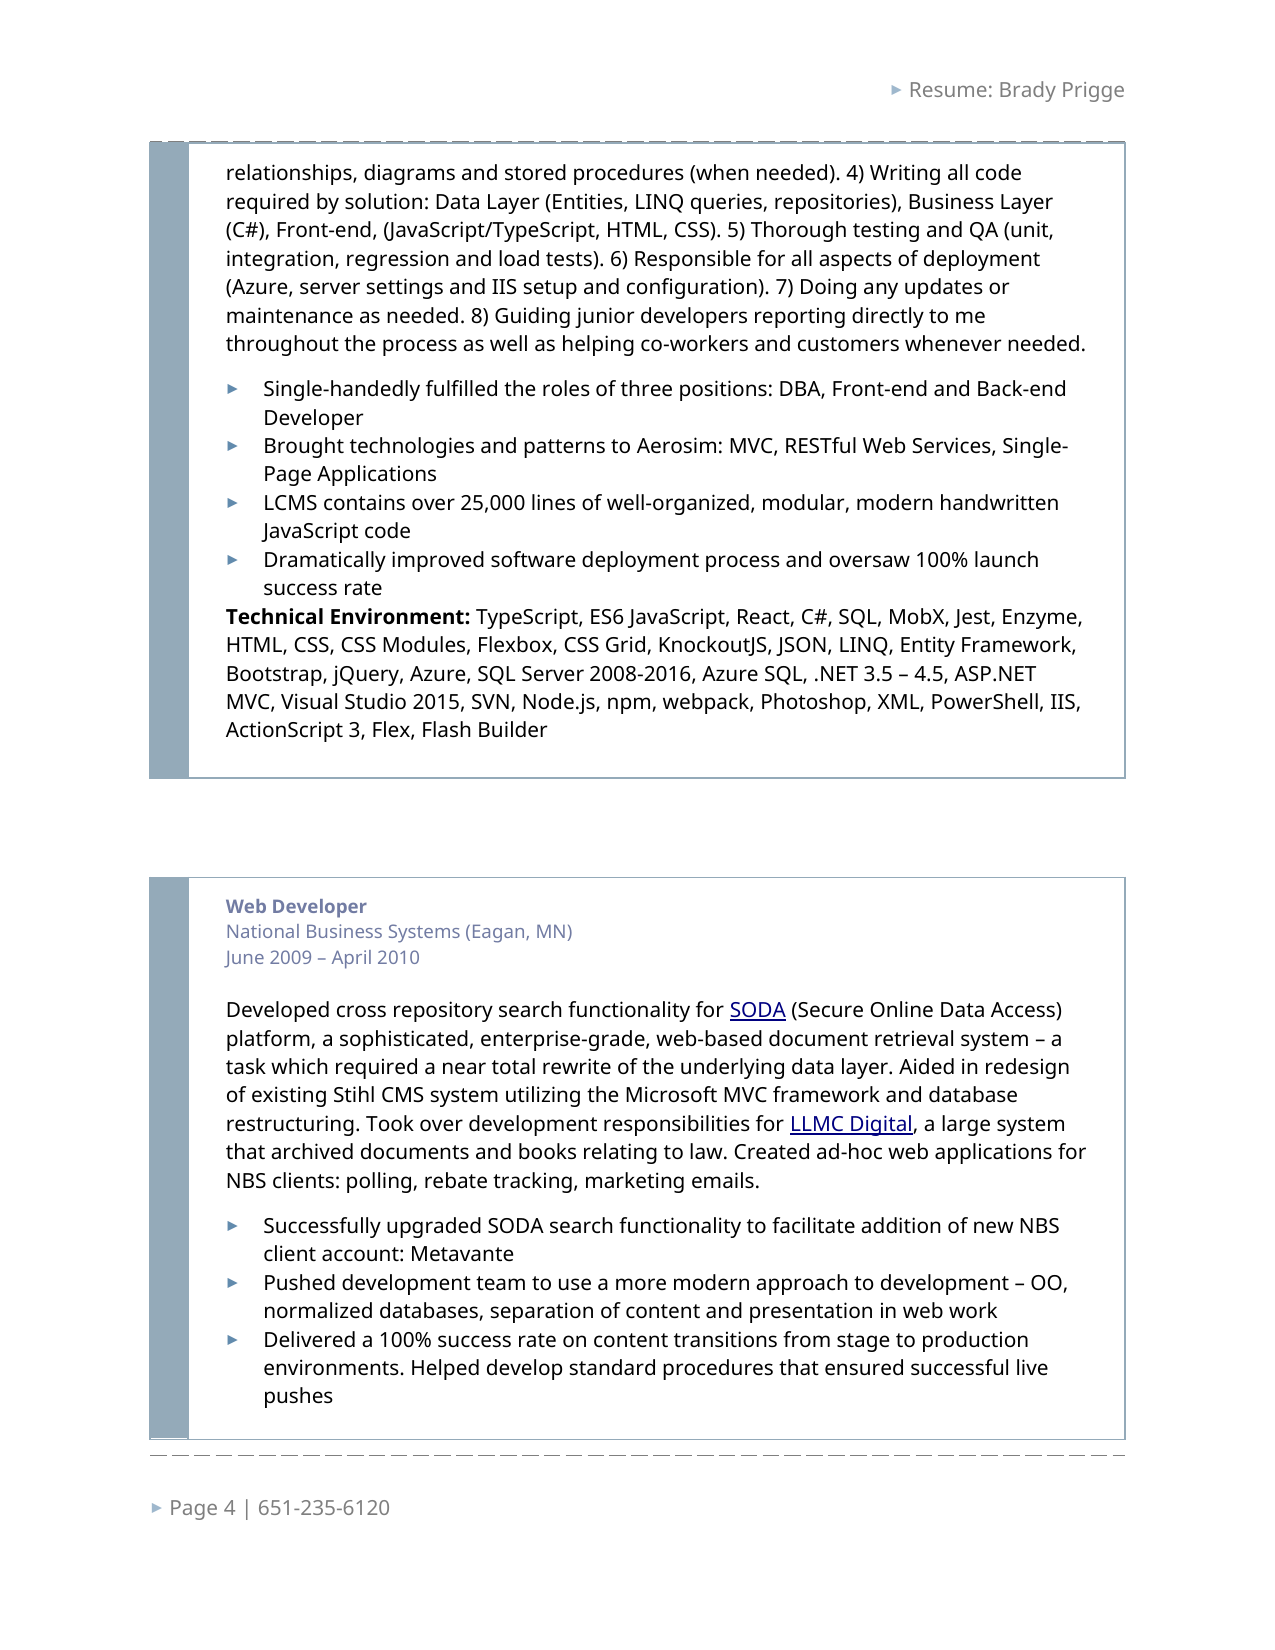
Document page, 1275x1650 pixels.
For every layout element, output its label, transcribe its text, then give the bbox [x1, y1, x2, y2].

table_cell relationships, diagrams and stored procedures (when needed). 4) Writing all code required by solution: Data Layer (Entities, LINQ queries, repositories), Business Layer (C#), Front-end, (JavaScript/TypeScript, HTML, CSS). 5) Thorough testing and QA (unit, integration, regression and load tests). 6) Responsible for all aspects of deployment (Azure, server settings and IIS setup and configuration). 7) Doing any updates or maintenance as needed. 8) Guiding junior developers reporting directly to me throughout the process as well as helping co-workers and customers whenever needed. Single-handedly fulfilled the roles of three positions: DBA, Front-end and Back-end Developer Brought technologies and patterns to Aerosim: MVC, RESTful Web Services, Single-Page Applications LCMS contains over 25,000 lines of well-organized, modular, modern handwritten JavaScript code Dramatically improved software deployment process and oversaw 100% launch success rate Technical Environment: TypeScript, ES6 JavaScript, React, C#, SQL, MobX, Jest, Enzyme, HTML, CSS, CSS Modules, Flexbox, CSS Grid, KnockoutJS, JSON, LINQ, Entity Framework, Bootstrap, jQuery, Azure, SQL Server 2008-2016, Azure SQL, .NET 3.5 – 4.5, ASP.NET MVC, Visual Studio 2015, SVN, Node.js, npm, webpack, Photoshop, XML, PowerShell, IIS, ActionScript 3, Flex, Flash Builder [189, 144, 1124, 777]
table_header Web Developer National Business Systems (Eagan, MN) June 2009 – April 2010 Developed cross repository search functionality for SODA (Secure Online Data Access) platform, a sophisticated, enterprise-grade, web-based document retrieval system – a task which required a near total rewrite of the underlying data layer. Aided in redesign of existing Stihl CMS system utilizing the Microsoft MVC framework and database restructuring. Took over development responsibilities for LLMC Digital, a large system that archived documents and books relating to law. Created ad-hoc web applications for NBS clients: polling, rebate tracking, marketing emails. Successfully upgraded SODA search functionality to facilitate addition of new NBS client account: Metavante Pushed development team to use a more modern approach to development – OO, normalized databases, separation of content and presentation in web work Delivered a 100% success rate on content transitions from stage to production environments. Helped develop standard procedures that ensured successful live pushes [189, 878, 1124, 1438]
table_header [151, 878, 187, 1438]
table_cell [151, 144, 187, 777]
